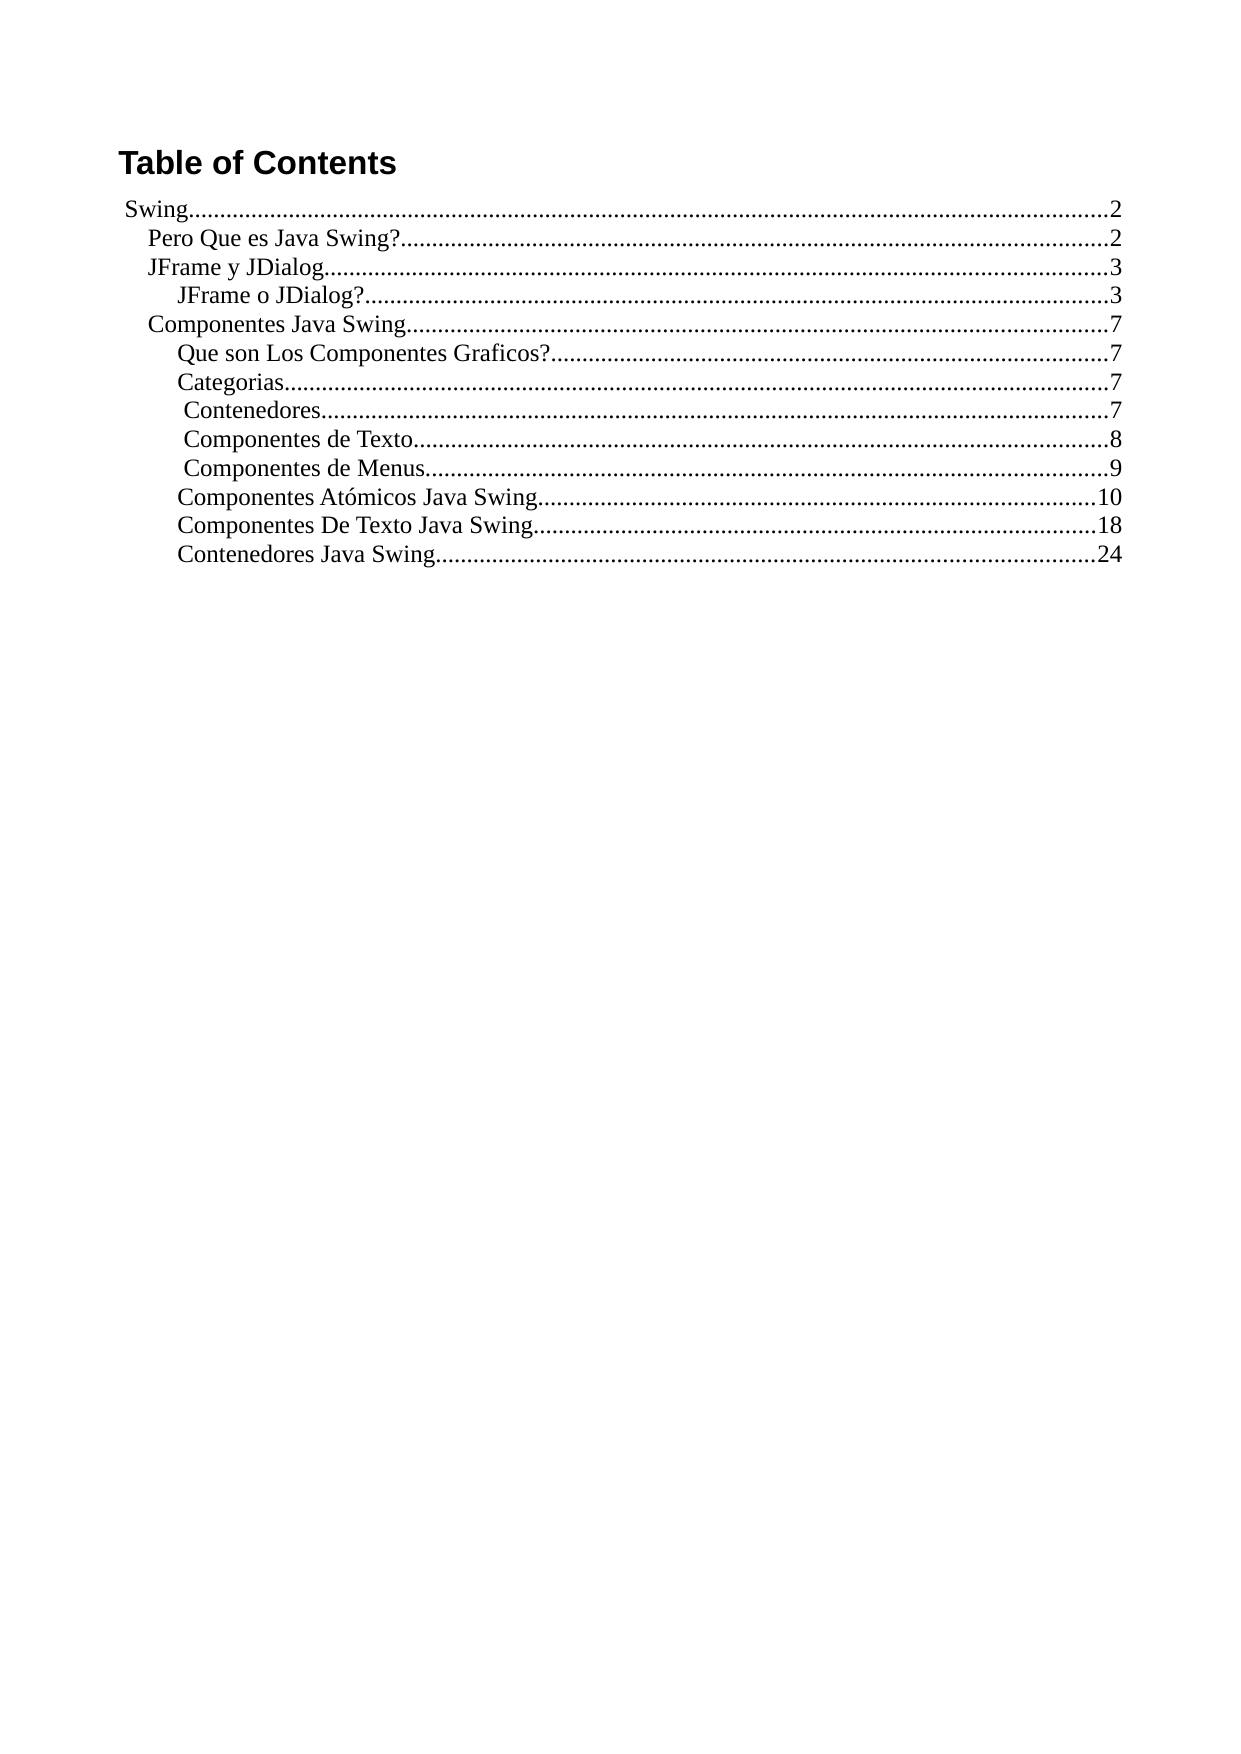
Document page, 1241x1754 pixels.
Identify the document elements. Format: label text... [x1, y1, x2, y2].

text Pero Que es Java Swing? 2 [148, 223, 1122, 252]
text Contenedores 7 [177, 395, 1122, 424]
text Componentes de Menus. 9 [177, 453, 1122, 482]
text Componentes Atómicos Java Swing 10 [177, 482, 1122, 510]
text JFrame y JDialog 3 [148, 252, 1122, 280]
text Componentes De Texto Java Swing 18 [177, 510, 1122, 539]
subtitle Table of Contents [118, 143, 1122, 182]
text Componentes de Texto. 8 [177, 424, 1122, 453]
text Swing. 2 [118, 194, 1122, 223]
text JFrame o JDialog? 3 [177, 280, 1122, 309]
text Categorias... 7 [177, 367, 1122, 395]
text Componentes Java Swing 7 [148, 309, 1122, 338]
text Que son Los Componentes Graficos? 7 [177, 338, 1122, 367]
text Contenedores Java Swing 24 [177, 539, 1122, 568]
